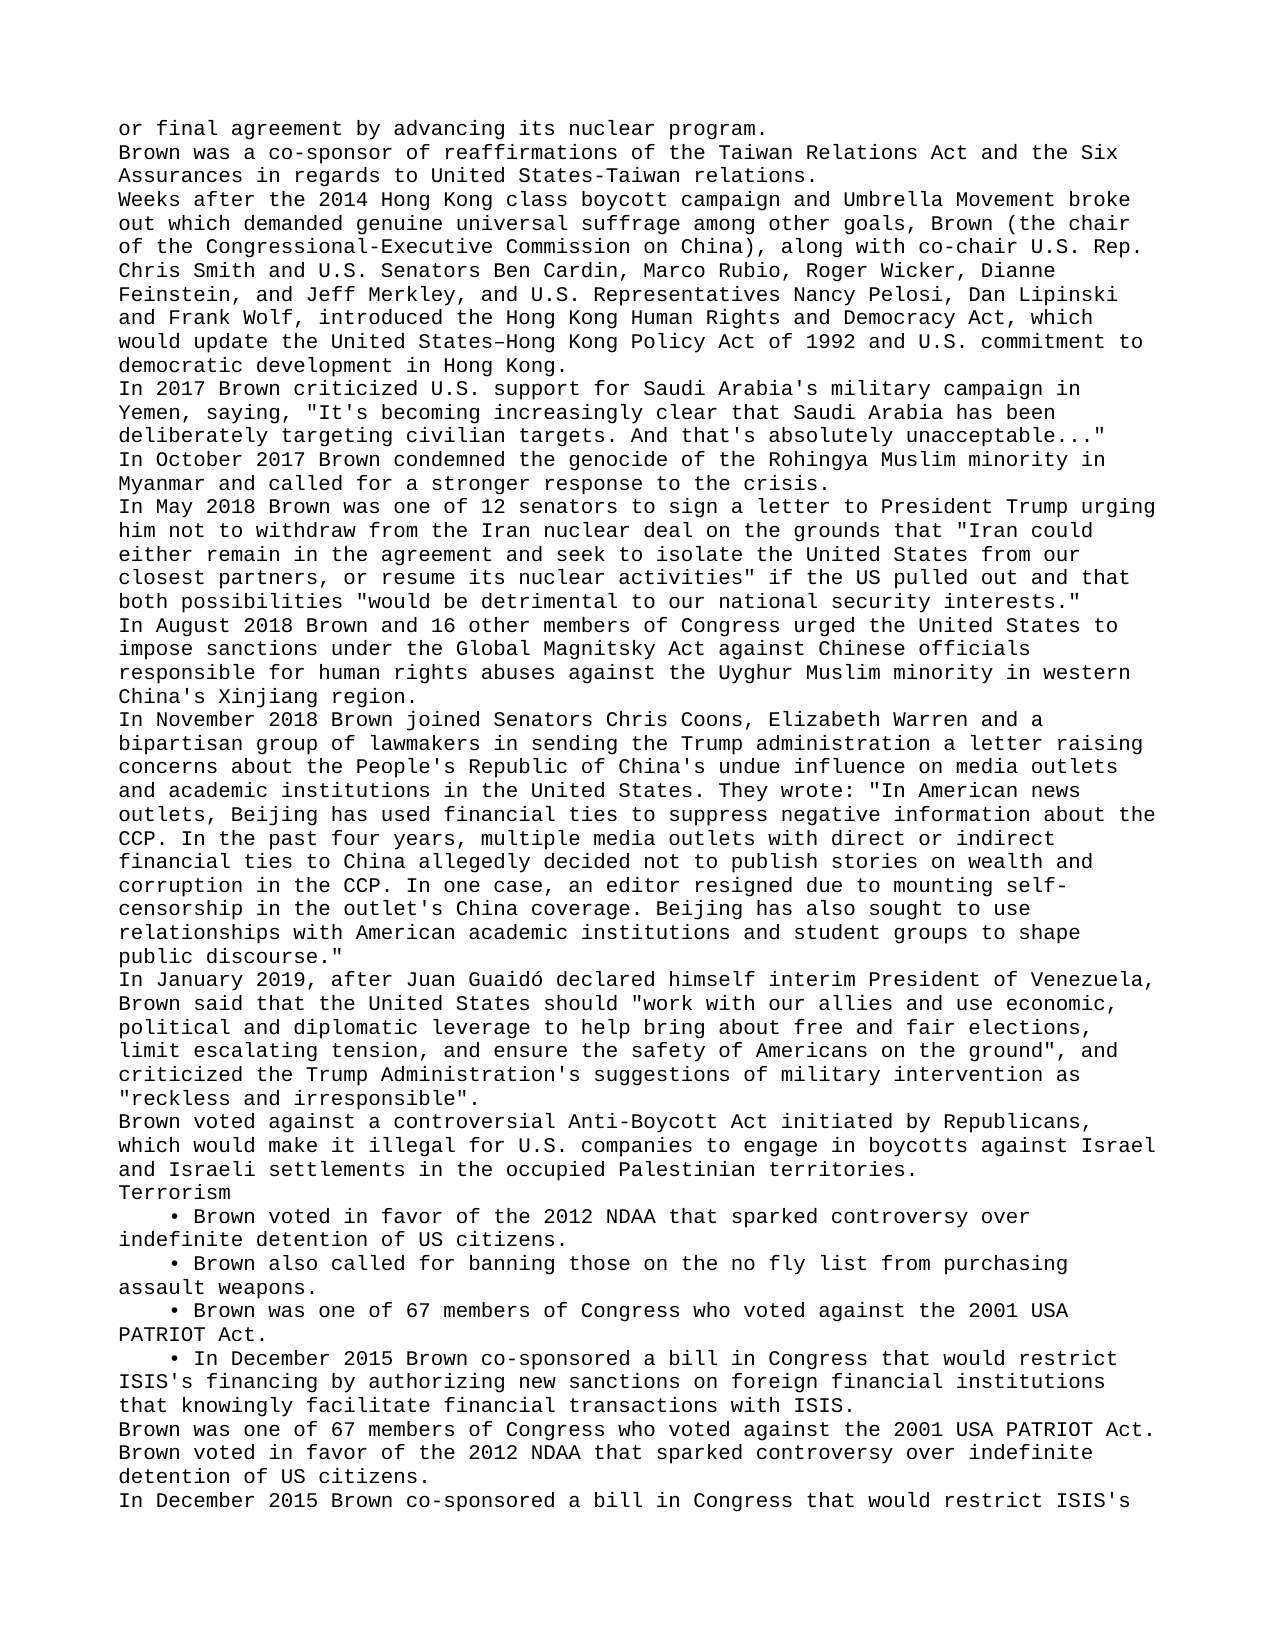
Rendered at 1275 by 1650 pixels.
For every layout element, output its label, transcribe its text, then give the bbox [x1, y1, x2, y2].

text In 2017 Brown criticized U.S. support for Saudi Arabia's military campaign in Yemen, saying, "It's becoming increasingly clear that Saudi Arabia has been deliberately targeting civilian targets. And that's absolutely unacceptable..." [118, 378, 1157, 449]
text or final agreement by advancing its nuclear program. [118, 118, 1157, 142]
text In October 2017 Brown condemned the genocide of the Rohingya Muslim minority in Myanmar and called for a stronger response to the crisis. [118, 449, 1157, 496]
text • Brown also called for banning those on the no fly list from purchasing assault weapons. [118, 1253, 1157, 1300]
text Brown was a co-sponsor of reaffirmations of the Taiwan Relations Act and the Six Assurances in regards to United States-Taiwan relations. [118, 142, 1157, 189]
text In December 2015 Brown co-sponsored a bill in Congress that would restrict ISIS's [118, 1489, 1157, 1513]
text • Brown was one of 67 members of Congress who voted against the 2001 USA PATRIOT Act. [118, 1300, 1157, 1348]
text In August 2018 Brown and 16 other members of Congress urged the United States to impose sanctions under the Global Magnitsky Act against Chinese officials responsible for human rights abuses against the Uyghur Muslim minority in western China's Xinjiang region. [118, 615, 1157, 709]
text In November 2018 Brown joined Senators Chris Coons, Elizabeth Warren and a bipartisan group of lawmakers in sending the Trump administration a letter raising concerns about the People's Republic of China's undue influence on media outlets and academic institutions in the United States. They wrote: "In American news outlets, Beijing has used financial ties to suppress negative information about the CCP. In the past four years, multiple media outlets with direct or indirect financial ties to China allegedly decided not to publish stories on wealth and corruption in the CCP. In one case, an editor resigned due to mounting self-censorship in the outlet's China coverage. Beijing has also sought to use relationships with American academic institutions and student groups to shape public discourse." [118, 709, 1157, 969]
text Brown was one of 67 members of Congress who voted against the 2001 USA PATRIOT Act. [118, 1419, 1157, 1442]
text Brown voted against a controversial Anti-Boycott Act initiated by Republicans, which would make it illegal for U.S. companies to engage in boycotts against Israel and Israeli settlements in the occupied Palestinian territories. [118, 1111, 1157, 1182]
text • In December 2015 Brown co-sponsored a bill in Congress that would restrict ISIS's financing by authorizing new sanctions on foreign financial institutions that knowingly facilitate financial transactions with ISIS. [118, 1348, 1157, 1419]
text In May 2018 Brown was one of 12 senators to sign a letter to President Trump urging him not to withdraw from the Iran nuclear deal on the grounds that "Iran could either remain in the agreement and seek to isolate the United States from our closest partners, or resume its nuclear activities" if the US pulled out and that both possibilities "would be detrimental to our national security interests." [118, 496, 1157, 615]
text Terrorism [118, 1182, 1157, 1206]
text In January 2019, after Juan Guaidó declared himself interim President of Venezuela, Brown said that the United States should "work with our allies and use economic, political and diplomatic leverage to help bring about free and fair elections, limit escalating tension, and ensure the safety of Americans on the ground", and criticized the Trump Administration's suggestions of military intervention as "reckless and irresponsible". [118, 969, 1157, 1111]
text • Brown voted in favor of the 2012 NDAA that sparked controversy over indefinite detention of US citizens. [118, 1206, 1157, 1253]
text Brown voted in favor of the 2012 NDAA that sparked controversy over indefinite detention of US citizens. [118, 1442, 1157, 1489]
text Weeks after the 2014 Hong Kong class boycott campaign and Umbrella Movement broke out which demanded genuine universal suffrage among other goals, Brown (the chair of the Congressional-Executive Commission on China), along with co-chair U.S. Rep. Chris Smith and U.S. Senators Ben Cardin, Marco Rubio, Roger Wicker, Dianne Feinstein, and Jeff Merkley, and U.S. Representatives Nancy Pelosi, Dan Lipinski and Frank Wolf, introduced the Hong Kong Human Rights and Democracy Act, which would update the United States–Hong Kong Policy Act of 1992 and U.S. commitment to democratic development in Hong Kong. [118, 189, 1157, 378]
